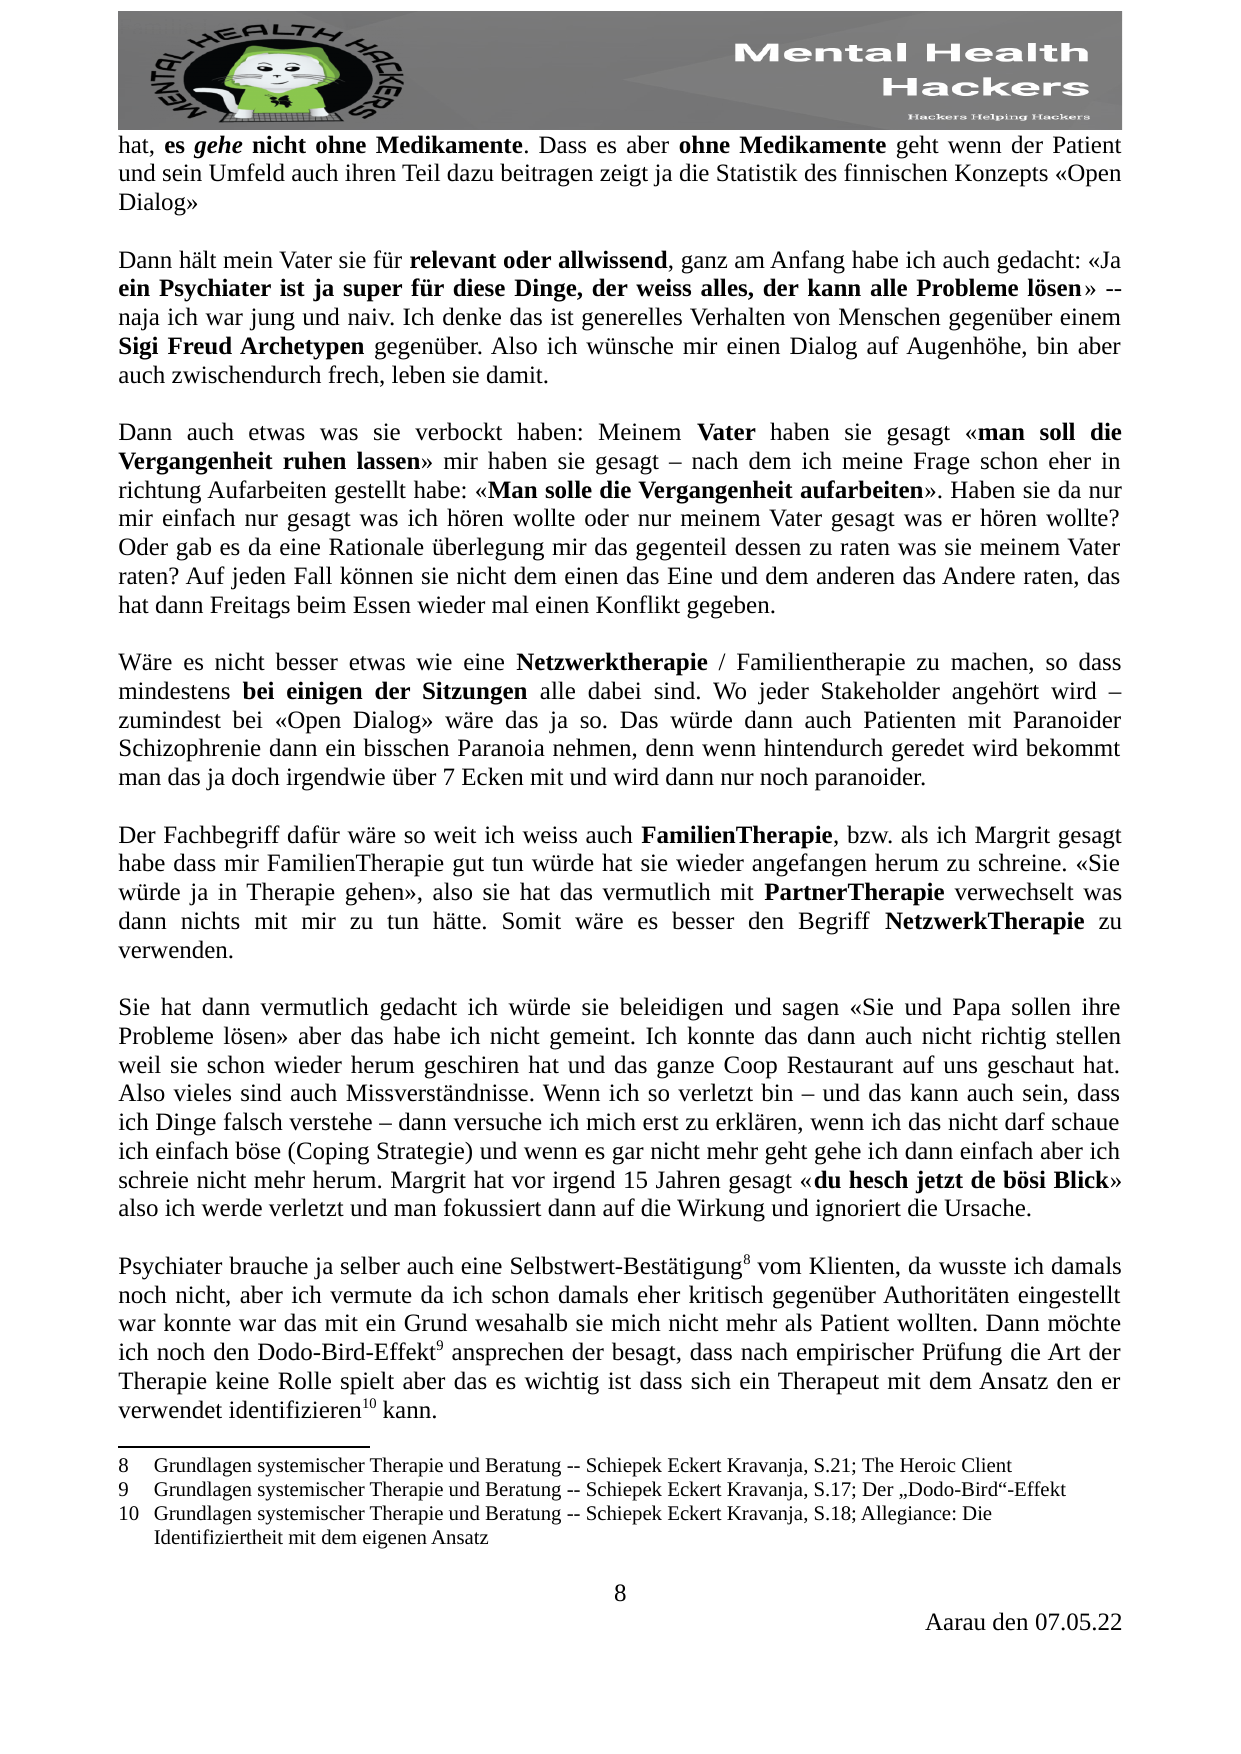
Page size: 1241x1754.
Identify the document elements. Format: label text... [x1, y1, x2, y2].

text Der Fachbegriff dafür wäre so weit ich weiss auch FamilienTherapie, bzw. als ich Margrit gesagt habe dass mir FamilienTherapie gut tun würde hat sie wieder angefangen herum zu schreine. «Sie würde ja in Therapie gehen», also sie hat das vermutlich mit PartnerTherapie verwechselt was dann nichts mit mir zu tun hätte. Somit wäre es besser den Begriff NetzwerkTherapie zu verwenden. [118, 820, 1122, 963]
text Grundlagen systemischer Therapie und Beratung -- Schiepek Eckert Kravanja, S.17; Der „Dodo-Bird“-Effekt [118, 1477, 1122, 1501]
text Wäre es nicht besser etwas wie eine Netzwerktherapie / Familientherapie zu machen, so dass mindestens bei einigen der Sitzungen alle dabei sind. Wo jeder Stakeholder angehört wird – zumindest bei «Open Dialog» wäre das ja so. Das würde dann auch Patienten mit Paranoider Schizophrenie dann ein bisschen Paranoia nehmen, denn wenn hintendurch geredet wird bekommt man das ja doch irgendwie über 7 Ecken mit und wird dann nur noch paranoider. [118, 647, 1122, 791]
text Grundlagen systemischer Therapie und Beratung -- Schiepek Eckert Kravanja, S.21; The Heroic Client [118, 1453, 1122, 1477]
picture [118, 11, 1123, 130]
text hat, es gehe nicht ohne Medikamente. Dass es aber ohne Medikamente geht wenn der Patient und sein Umfeld auch ihren Teil dazu beitragen zeigt ja die Statistik des finnischen Konzepts «Open Dialog» [118, 130, 1122, 216]
text Grundlagen systemischer Therapie und Beratung -- Schiepek Eckert Kravanja, S.18; Allegiance: Die Identifiziertheit mit dem eigenen Ansatz [118, 1501, 1122, 1549]
text Dann auch etwas was sie verbockt haben: Meinem Vater haben sie gesagt «man soll die Vergangenheit ruhen lassen» mir haben sie gesagt – nach dem ich meine Frage schon eher in richtung Aufarbeiten gestellt habe: «Man solle die Vergangenheit aufarbeiten». Haben sie da nur mir einfach nur gesagt was ich hören wollte oder nur meinem Vater gesagt was er hören wollte? Oder gab es da eine Rationale überlegung mir das gegenteil dessen zu raten was sie meinem Vater raten? Auf jeden Fall können sie nicht dem einen das Eine und dem anderen das Andere raten, das hat dann Freitags beim Essen wieder mal einen Konflikt gegeben. [118, 417, 1122, 618]
text Dann hält mein Vater sie für relevant oder allwissend, ganz am Anfang habe ich auch gedacht: «Ja ein Psychiater ist ja super für diese Dinge, der weiss alles, der kann alle Probleme lösen» -- naja ich war jung und naiv. Ich denke das ist generelles Verhalten von Menschen gegenüber einem Sigi Freud Archetypen gegenüber. Also ich wünsche mir einen Dialog auf Augenhöhe, bin aber auch zwischendurch frech, leben sie damit. [118, 245, 1122, 388]
text Sie hat dann vermutlich gedacht ich würde sie beleidigen und sagen «Sie und Papa sollen ihre Probleme lösen» aber das habe ich nicht gemeint. Ich konnte das dann auch nicht richtig stellen weil sie schon wieder herum geschiren hat und das ganze Coop Restaurant auf uns geschaut hat. Also vieles sind auch Missverständnisse. Wenn ich so verletzt bin – und das kann auch sein, dass ich Dinge falsch verstehe – dann versuche ich mich erst zu erklären, wenn ich das nicht darf schaue ich einfach böse (Coping Strategie) und wenn es gar nicht mehr geht gehe ich dann einfach aber ich schreie nicht mehr herum. Margrit hat vor irgend 15 Jahren gesagt «du hesch jetzt de bösi Blick» also ich werde verletzt und man fokussiert dann auf die Wirkung und ignoriert die Ursache. [118, 992, 1122, 1222]
text Psychiater brauche ja selber auch eine Selbstwert-Bestätigung vom Klienten, da wusste ich damals noch nicht, aber ich vermute da ich schon damals eher kritisch gegenüber Authoritäten eingestellt war konnte war das mit ein Grund wesahalb sie mich nicht mehr als Patient wollten. Dann möchte ich noch den Dodo-Bird-Effekt ansprechen der besagt, dass nach empirischer Prüfung die Art der Therapie keine Rolle spielt aber das es wichtig ist dass sich ein Therapeut mit dem Ansatz den er verwendet identifizieren kann. [118, 1251, 1122, 1423]
